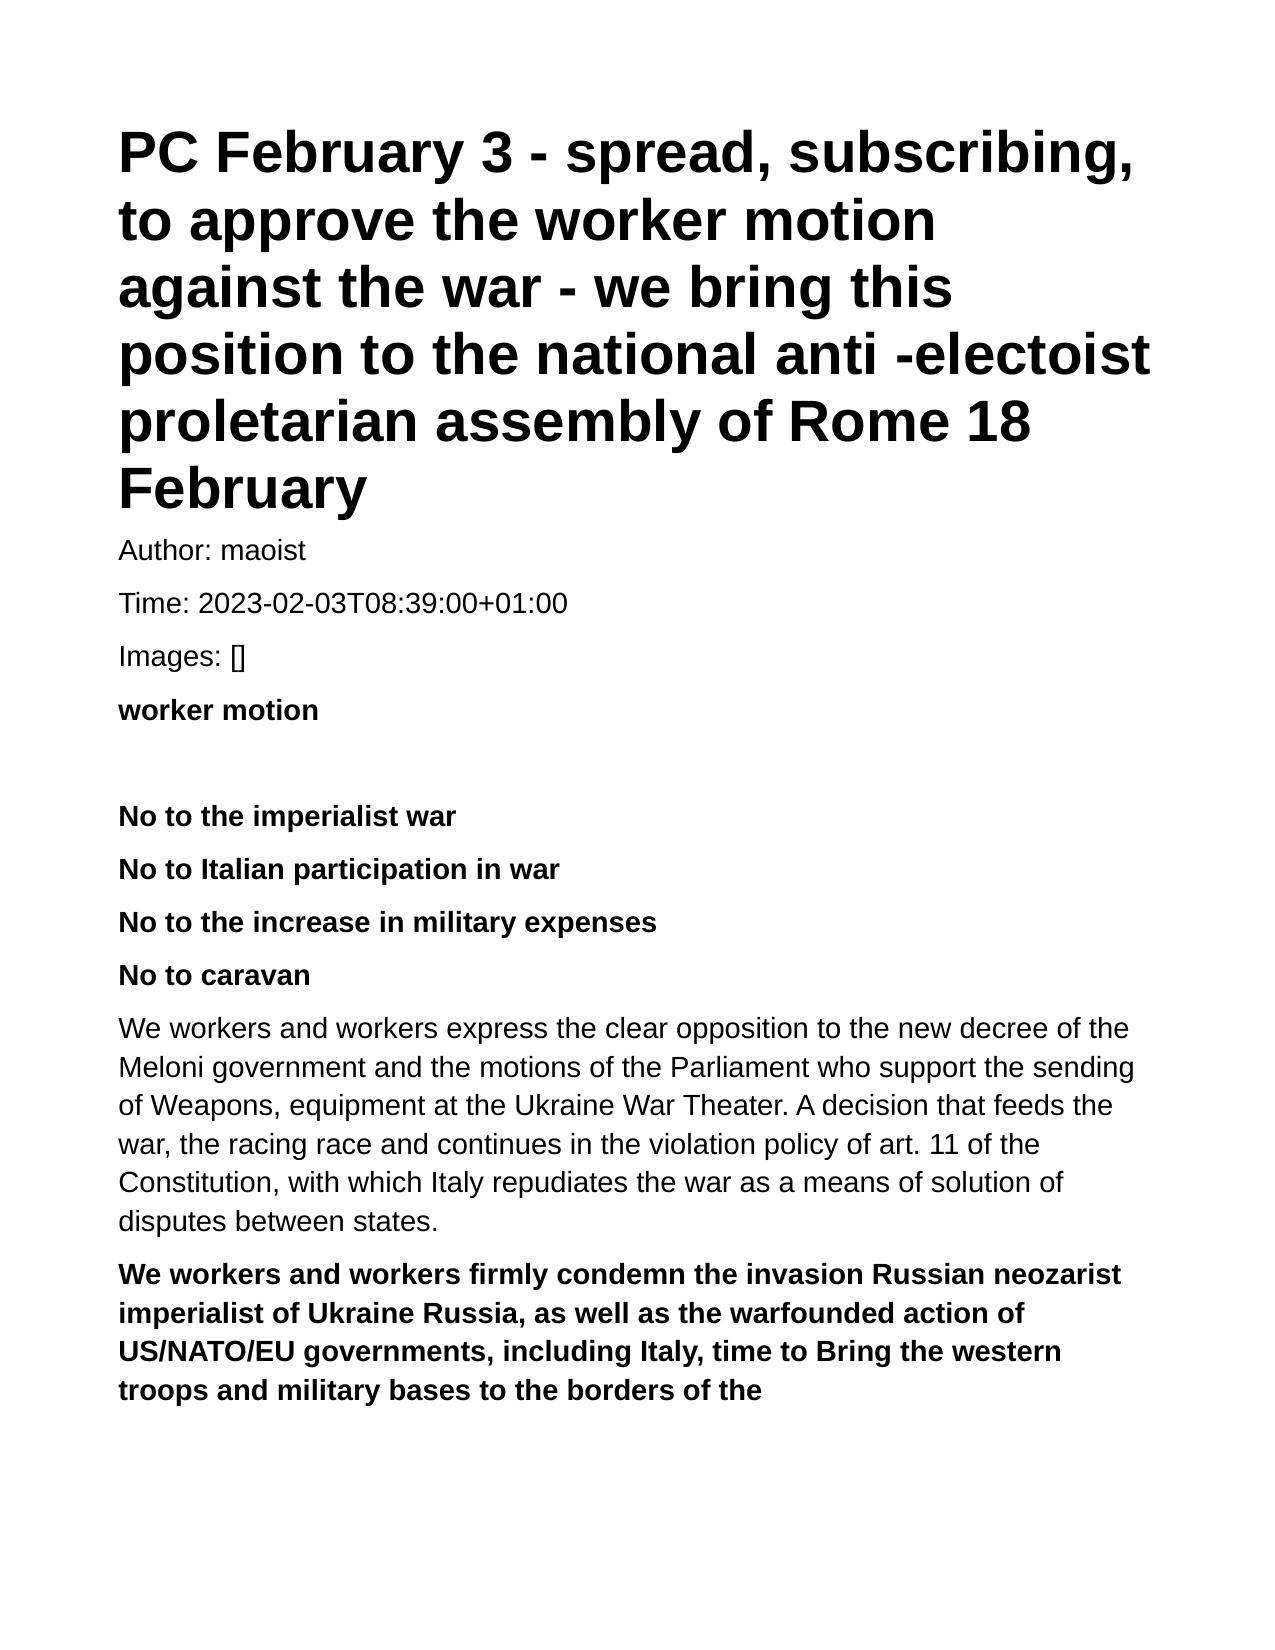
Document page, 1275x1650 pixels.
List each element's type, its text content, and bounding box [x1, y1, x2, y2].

text No to Italian participation in war [118, 852, 1157, 885]
text Time: 2023-02-03T08:39:00+01:00 [118, 586, 1157, 620]
text worker motion [118, 692, 1157, 726]
text We workers and workers express the clear opposition to the new decree of the Meloni government and the motions of the Parliament who support the sending of Weapons, equipment at the Ukraine War Theater. A decision that feeds the war, the racing race and continues in the violation policy of art. 11 of the Constitution, with which Italy repudiates the war as a means of solution of disputes between states. [118, 1011, 1157, 1237]
text No to caravan [118, 958, 1157, 992]
text Images: [] [118, 639, 1157, 673]
text No to the increase in military expenses [118, 905, 1157, 938]
text No to the imperialist war [118, 799, 1157, 832]
text We workers and workers firmly condemn the invasion Russian neozarist imperialist of Ukraine Russia, as well as the warfounded action of US/NATO/EU governments, including Italy, time to Bring the western troops and military bases to the borders of the [118, 1257, 1157, 1406]
text Author: maoist [118, 533, 1157, 567]
subtitle PC February 3 - spread, subscribing, to approve the worker motion against the war - we bring this position to the national anti -electoist proletarian assembly of Rome 18 February [118, 118, 1157, 521]
